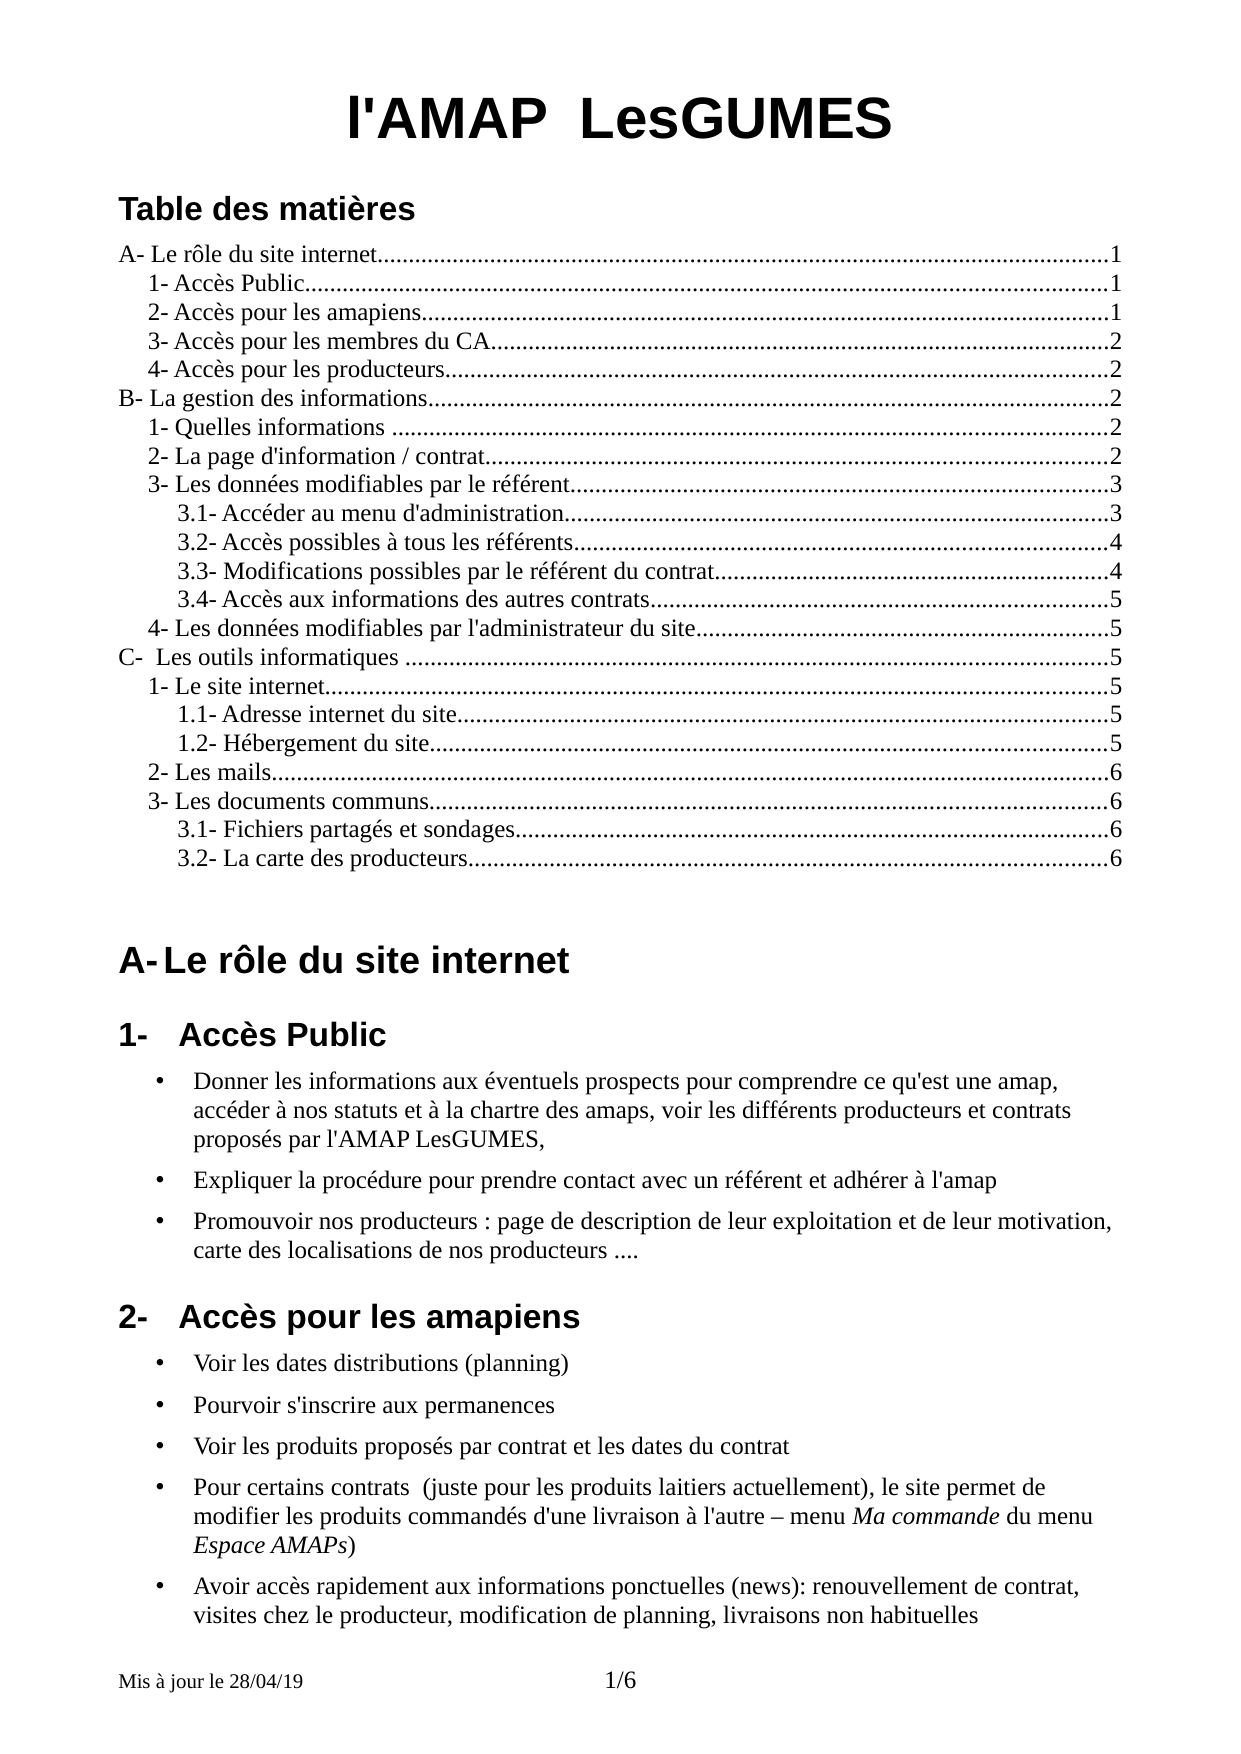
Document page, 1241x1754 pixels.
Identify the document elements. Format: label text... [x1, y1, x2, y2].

text 1- Quelles informations ... 2 [148, 412, 1122, 441]
text 2- La page d'information / contrat 2 [148, 441, 1122, 469]
text 1.1- Adresse internet du site 5 [177, 699, 1122, 728]
list Voir les produits proposés par contrat et les dates du contrat [156, 1431, 1122, 1460]
text 1.2- Hébergement du site 5 [177, 728, 1122, 757]
text 3.4- Accès aux informations des autres contrats 5 [177, 584, 1122, 613]
title l'AMAP LesGUMES [118, 84, 1122, 151]
text 3- Accès pour les membres du CA 2 [148, 326, 1122, 354]
text 3- Les documents communs 6 [148, 786, 1122, 814]
list Promouvoir nos producteurs : page de description de leur exploitation et de leur motivation, carte des localisations de nos producteurs .... [156, 1206, 1122, 1264]
list Pourvoir s'inscrire aux permanences [156, 1390, 1122, 1418]
list Avoir accès rapidement aux informations ponctuelles (news): renouvellement de contrat, visites chez le producteur, modification de planning, livraisons non habituelles [156, 1571, 1122, 1628]
text 3.2- Accès possibles à tous les référents 4 [177, 527, 1122, 556]
text 3- Les données modifiables par le référent 3 [148, 469, 1122, 498]
text 4- Les données modifiables par l'administrateur du site 5 [148, 613, 1122, 642]
subtitle Table des matières [118, 189, 1122, 227]
text 4- Accès pour les producteurs 2 [148, 354, 1122, 383]
subtitle Le rôle du site internet [118, 938, 1122, 982]
text 2- Accès pour les amapiens 1 [148, 297, 1122, 326]
list Voir les dates distributions (planning) [156, 1348, 1122, 1377]
text 3.1- Fichiers partagés et sondages 6 [177, 814, 1122, 843]
text C- Les outils informatiques ... 5 [118, 642, 1122, 671]
text 3.2- La carte des producteurs 6 [177, 843, 1122, 872]
text 3.1- Accéder au menu d'administration 3 [177, 498, 1122, 527]
text B- La gestion des informations 2 [118, 383, 1122, 412]
subtitle Accès pour les amapiens [118, 1297, 1122, 1336]
list Pour certains contrats (juste pour les produits laitiers actuellement), le site permet de modifier les produits commandés d'une livraison à l'autre – menu Ma commande du menu Espace AMAPs) [156, 1472, 1122, 1558]
list Expliquer la procédure pour prendre contact avec un référent et adhérer à l'amap [156, 1165, 1122, 1194]
text 1- Le site internet 5 [148, 671, 1122, 699]
text A- Le rôle du site internet 1 [118, 239, 1122, 268]
subtitle Accès Public [118, 1015, 1122, 1054]
text 3.3- Modifications possibles par le référent du contrat 4 [177, 556, 1122, 584]
text 2- Les mails 6 [148, 757, 1122, 786]
text 1- Accès Public 1 [148, 268, 1122, 297]
list Donner les informations aux éventuels prospects pour comprendre ce qu'est une amap, accéder à nos statuts et à la chartre des amaps, voir les différents producteurs et contrats proposés par l'AMAP LesGUMES, [156, 1066, 1122, 1153]
